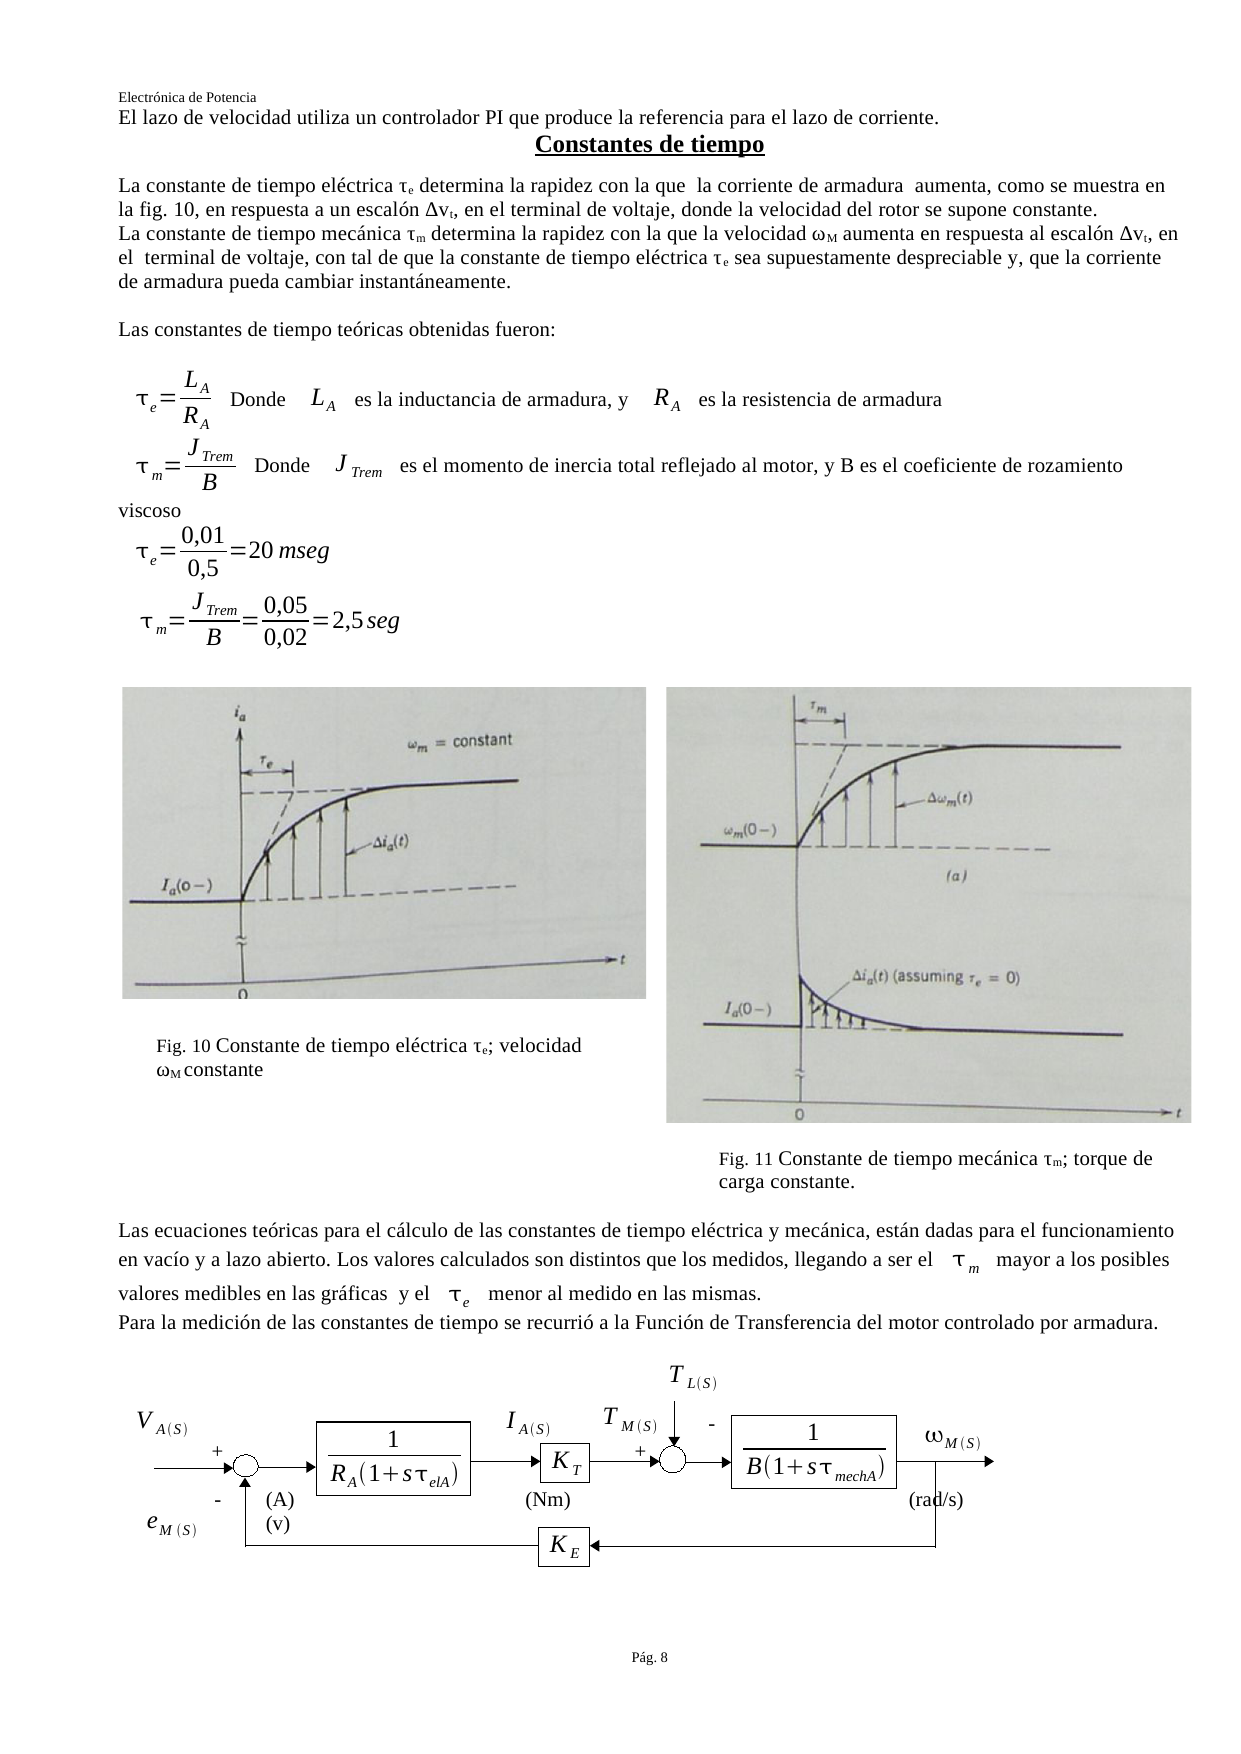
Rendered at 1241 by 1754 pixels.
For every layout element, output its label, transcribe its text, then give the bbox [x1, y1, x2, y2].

text Donde es el momento de inercia total reflejado al motor, y B es el coeficiente de rozamiento viscoso [118, 433, 1181, 521]
text - (A) (Nm) (rad/s) [246, 1487, 935, 1511]
text - (A) (Nm) (rad/s) [118, 1487, 245, 1511]
text La constante de tiempo eléctrica τe determina la rapidez con la que la corriente de armadura aumenta, como se muestra en la fig. 10, en respuesta a un escalón Δvt, en el terminal de voltaje, donde la velocidad del rotor se supone constante. [118, 173, 1181, 221]
text Para la medición de las constantes de tiempo se recurrió a la Función de Transferencia del motor controlado por armadura. [118, 1310, 1181, 1334]
text + + [471, 1439, 731, 1463]
text - (A) (Nm) (rad/s) [320, 1487, 467, 1492]
text - [118, 1406, 674, 1439]
text Fig. 11 Constante de tiempo mecánica τm; torque de carga constante. [719, 1145, 1154, 1193]
text + + [735, 1439, 893, 1463]
text Las ecuaciones teóricas para el cálculo de las constantes de tiempo eléctrica y mecánica, están dadas para el funcionamiento en vacío y a lazo abierto. Los valores calculados son distintos que los medidos, llegando a ser elmayor a los posibles valores medibles en las gráficas y elmenor al medido en las mismas. [118, 1218, 1181, 1310]
text (v) [246, 1511, 935, 1535]
text Las constantes de tiempo teóricas obtenidas fueron: [118, 317, 1181, 341]
text (v) [936, 1511, 1181, 1535]
text Donde es la inductancia de armadura, y es la resistencia de armadura [118, 365, 1181, 433]
text (v) [539, 1528, 589, 1566]
text La constante de tiempo mecánica τm determina la rapidez con la que la velocidad ωM aumenta en respuesta al escalón Δvt, en el terminal de voltaje, con tal de que la constante de tiempo eléctrica τe sea supuestamente despreciable y, que la corriente de armadura pueda cambiar instantáneamente. [118, 221, 1181, 293]
text Fig. 10 Constante de tiempo eléctrica τe; velocidad ωM constante [156, 1033, 592, 1081]
text + + [897, 1439, 1181, 1463]
text (v) [118, 1511, 245, 1535]
text + + [541, 1444, 589, 1482]
text + + [118, 1439, 316, 1463]
text El lazo de velocidad utiliza un controlador PI que produce la referencia para el lazo de corriente. [118, 105, 1181, 129]
text - [732, 1416, 896, 1488]
text - [317, 1423, 470, 1495]
text - [675, 1406, 1181, 1439]
text - (A) (Nm) (rad/s) [936, 1487, 1181, 1511]
text Constantes de tiempo [118, 129, 1181, 158]
text + + [320, 1439, 467, 1463]
